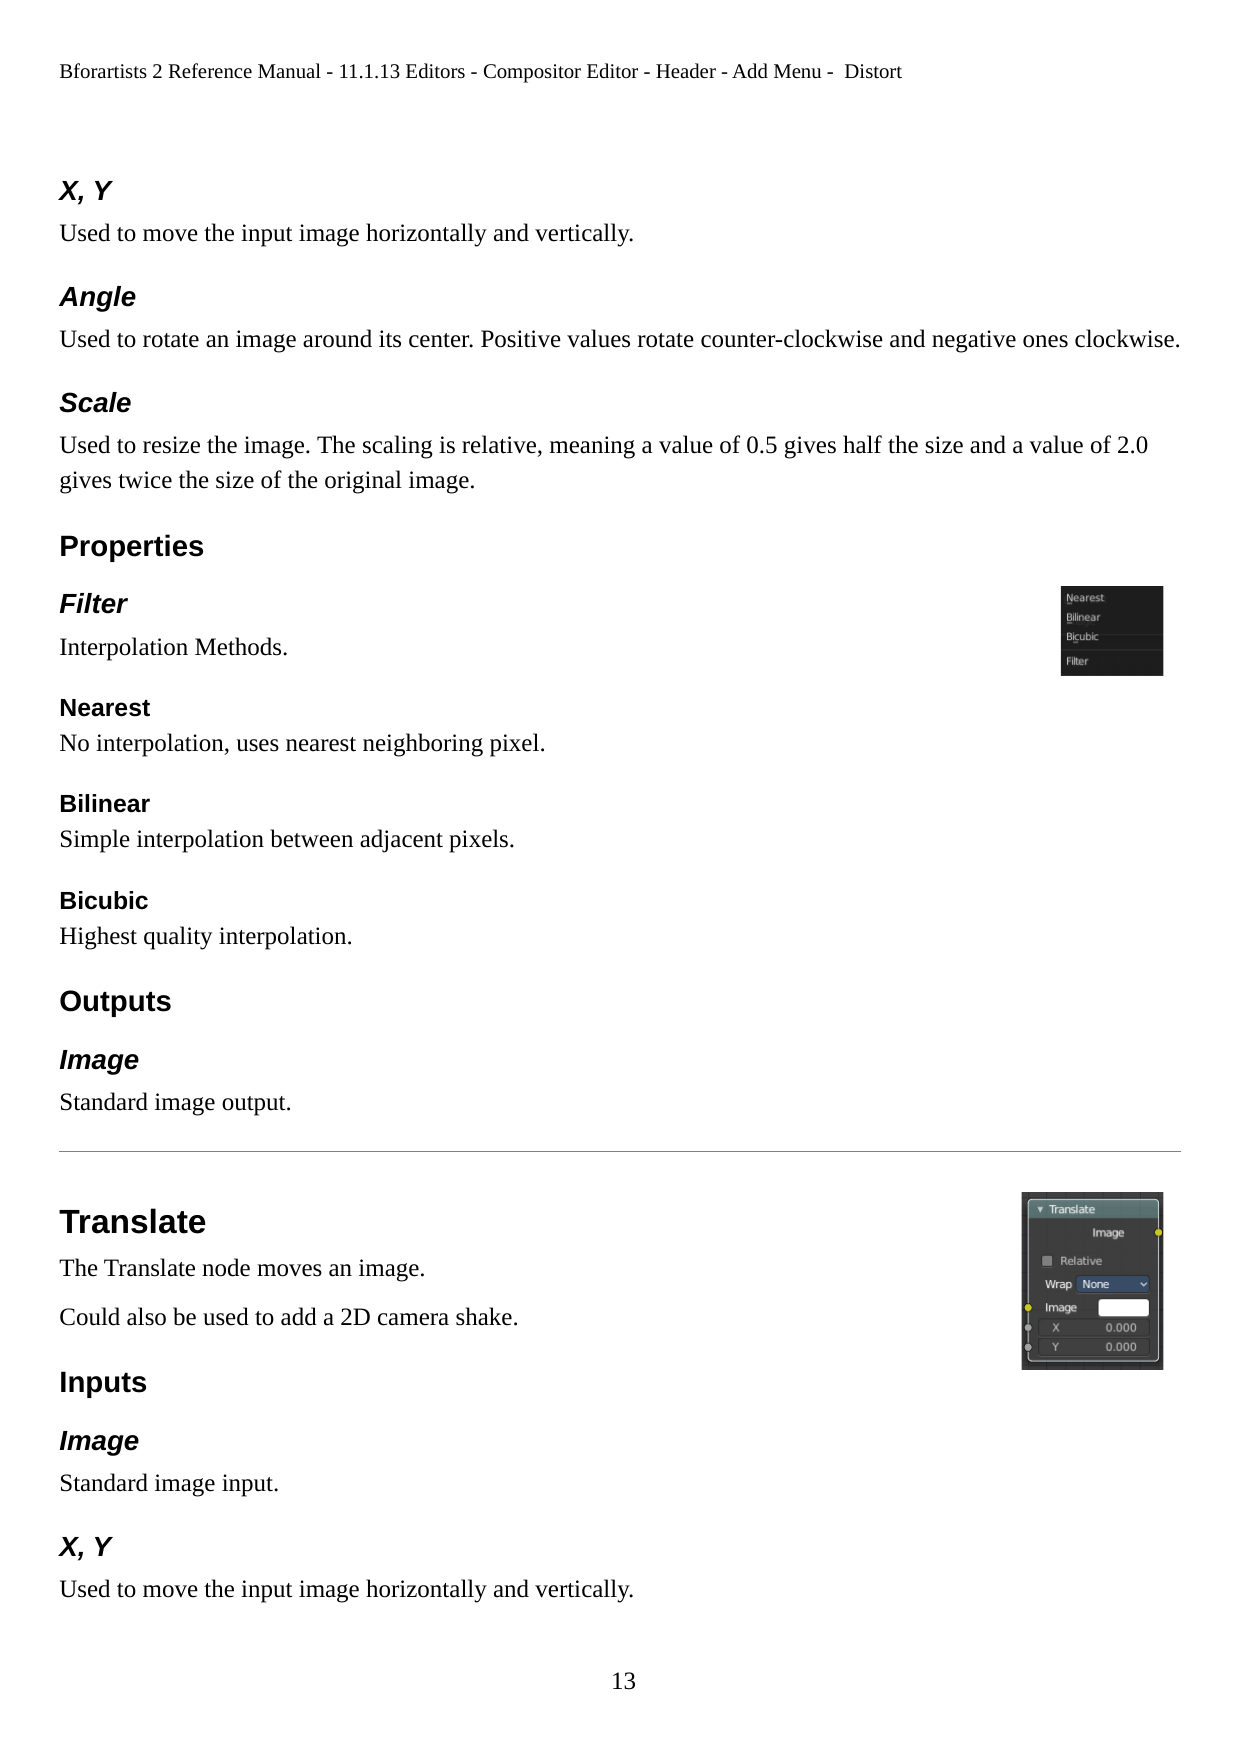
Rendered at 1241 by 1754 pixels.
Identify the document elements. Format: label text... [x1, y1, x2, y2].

subtitle Inputs [59, 1365, 1181, 1399]
text Simple interpolation between adjacent pixels. [59, 824, 1181, 853]
subtitle Outputs [59, 984, 1181, 1018]
subtitle Bicubic [59, 886, 1181, 914]
subtitle X, Y [59, 1530, 1181, 1562]
text The Translate node moves an image. [59, 1253, 1021, 1281]
text Highest quality interpolation. [59, 921, 1181, 949]
text Standard image input. [59, 1468, 1181, 1497]
text Could also be used to add a 2D camera shake. [59, 1302, 1021, 1331]
picture [1060, 586, 1164, 676]
text Standard image output. [59, 1087, 1181, 1116]
subtitle Filter [59, 587, 1060, 619]
subtitle Scale [59, 386, 1181, 418]
text Used to resize the image. The scaling is relative, meaning a value of 0.5 gives half the size and a value of 2.0 gives twice the size of the original image. [59, 430, 1181, 494]
text No interpolation, uses nearest neighboring pixel. [59, 728, 1181, 757]
subtitle Image [59, 1424, 1181, 1456]
subtitle [1164, 1202, 1181, 1240]
text Used to rotate an image around its center. Positive values rotate counter-clockwise and negative ones clockwise. [59, 324, 1181, 353]
subtitle Bilinear [59, 789, 1181, 818]
subtitle Angle [59, 280, 1181, 312]
subtitle X, Y [59, 174, 1181, 206]
text Interpolation Methods. [59, 632, 1060, 660]
text [1164, 632, 1181, 660]
text Used to move the input image horizontally and vertically. [59, 1574, 1181, 1603]
picture [1021, 1192, 1164, 1370]
text Used to move the input image horizontally and vertically. [59, 218, 1181, 247]
subtitle [1164, 587, 1181, 619]
subtitle Translate [59, 1202, 1021, 1240]
subtitle Nearest [59, 693, 1181, 722]
subtitle Properties [59, 528, 1181, 562]
subtitle Image [59, 1043, 1181, 1075]
